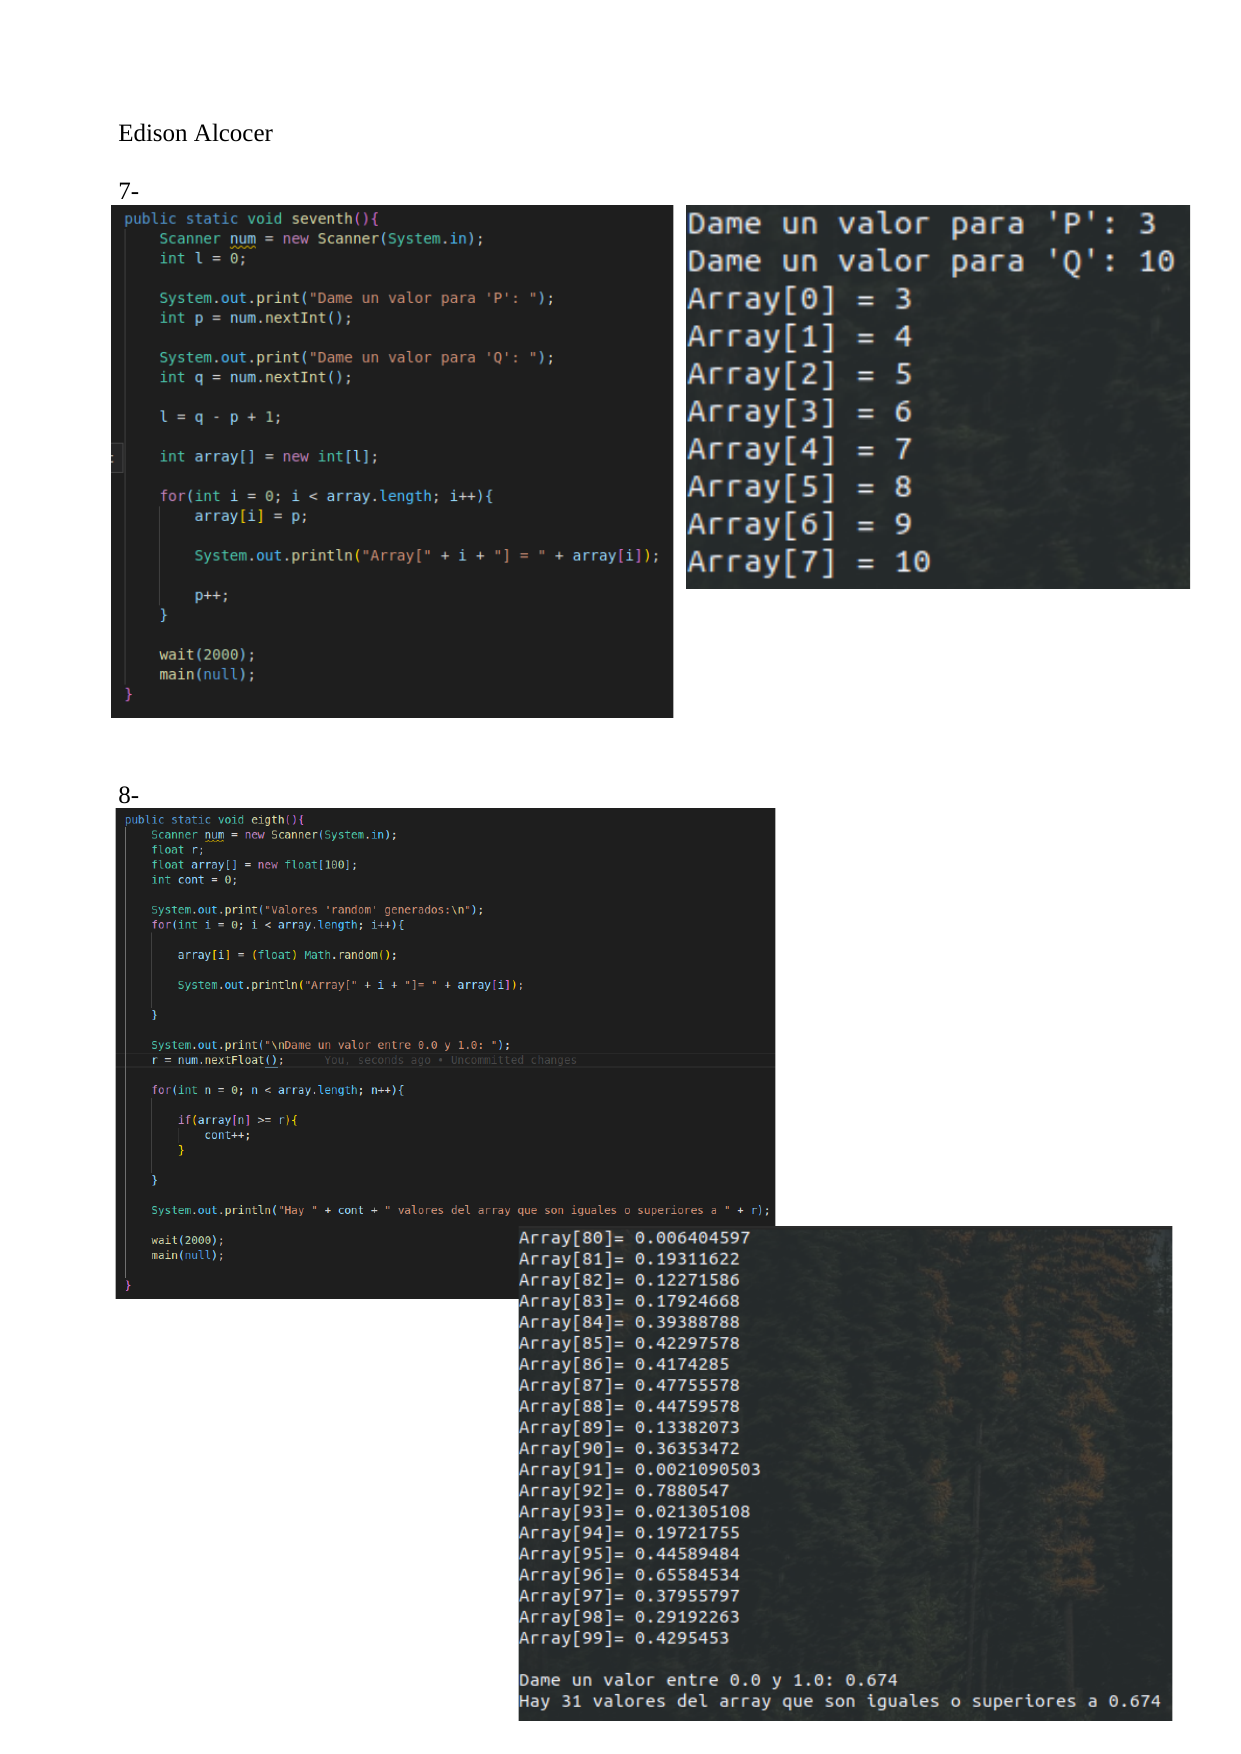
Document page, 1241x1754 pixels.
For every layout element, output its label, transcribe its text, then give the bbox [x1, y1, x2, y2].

picture [111, 205, 674, 718]
picture [686, 205, 1191, 589]
text 7- [118, 176, 1122, 205]
text 8- [118, 780, 1122, 809]
picture [115, 808, 1173, 1721]
